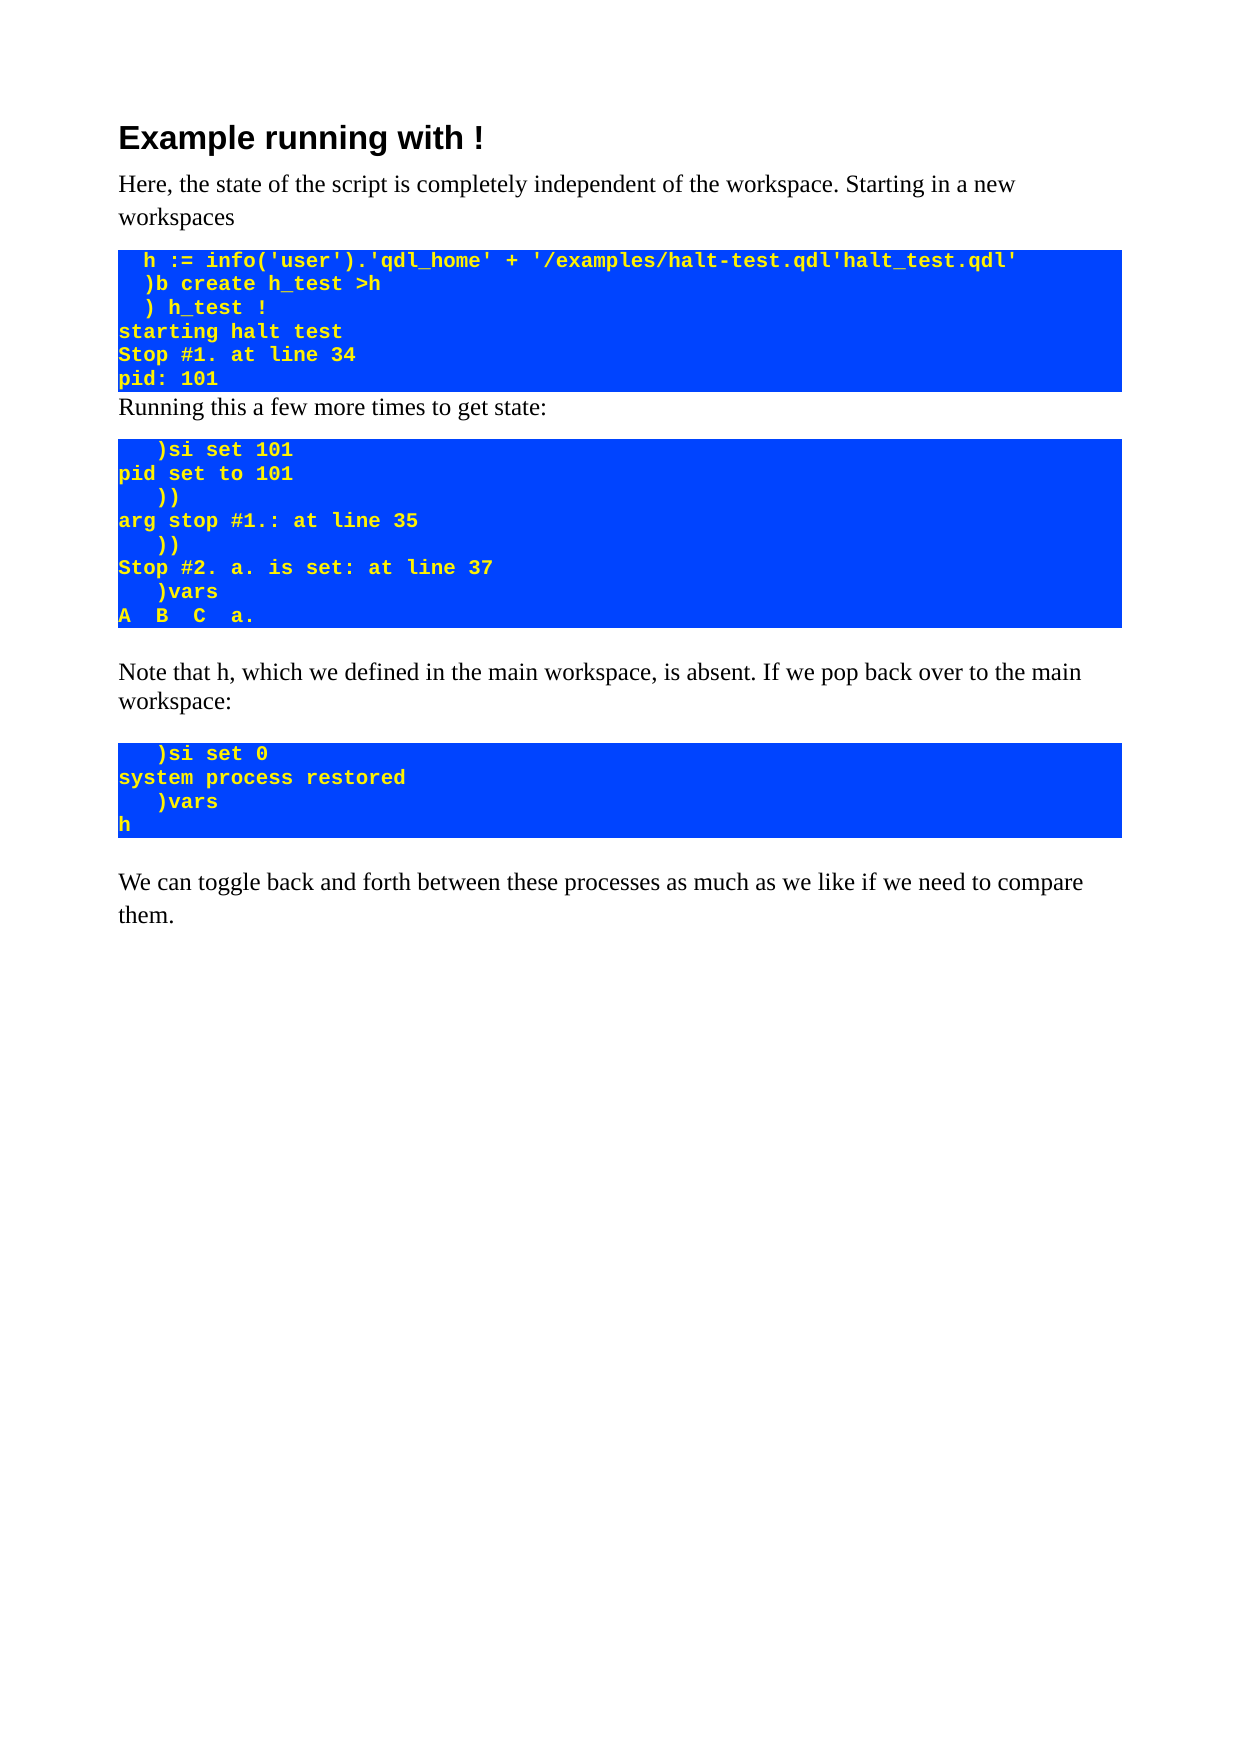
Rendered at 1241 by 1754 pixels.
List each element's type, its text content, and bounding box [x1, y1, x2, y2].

text ) h_test ! [118, 297, 1122, 321]
text arg stop #1.: at line 35 [118, 510, 1122, 534]
text )si set 0 [118, 743, 1122, 767]
text )si set 101 [118, 439, 1122, 463]
text )vars [118, 581, 1122, 605]
text )) [118, 534, 1122, 557]
text h := info('user').'qdl_home' + '/examples/halt-test.qdl'halt_test.qdl' [118, 250, 1122, 273]
text starting halt test [118, 321, 1122, 344]
text Stop #2. a. is set: at line 37 [118, 557, 1122, 581]
text Stop #1. at line 34 [118, 344, 1122, 368]
text pid set to 101 [118, 463, 1122, 486]
text Running this a few more times to get state: [118, 392, 1122, 420]
text We can toggle back and forth between these processes as much as we like if we need to compare them. [118, 867, 1122, 928]
text pid: 101 [118, 368, 1122, 392]
text Note that h, which we defined in the main workspace, is absent. If we pop back over to the main workspace: [118, 657, 1122, 714]
text Here, the state of the script is completely independent of the workspace. Starting in a new workspaces [118, 169, 1122, 231]
text system process restored [118, 767, 1122, 791]
text h [118, 814, 1122, 838]
subtitle Example running with ! [118, 118, 1122, 157]
text A B C a. [118, 605, 1122, 628]
text )vars [118, 791, 1122, 814]
text )b create h_test >h [118, 273, 1122, 297]
text )) [118, 486, 1122, 510]
